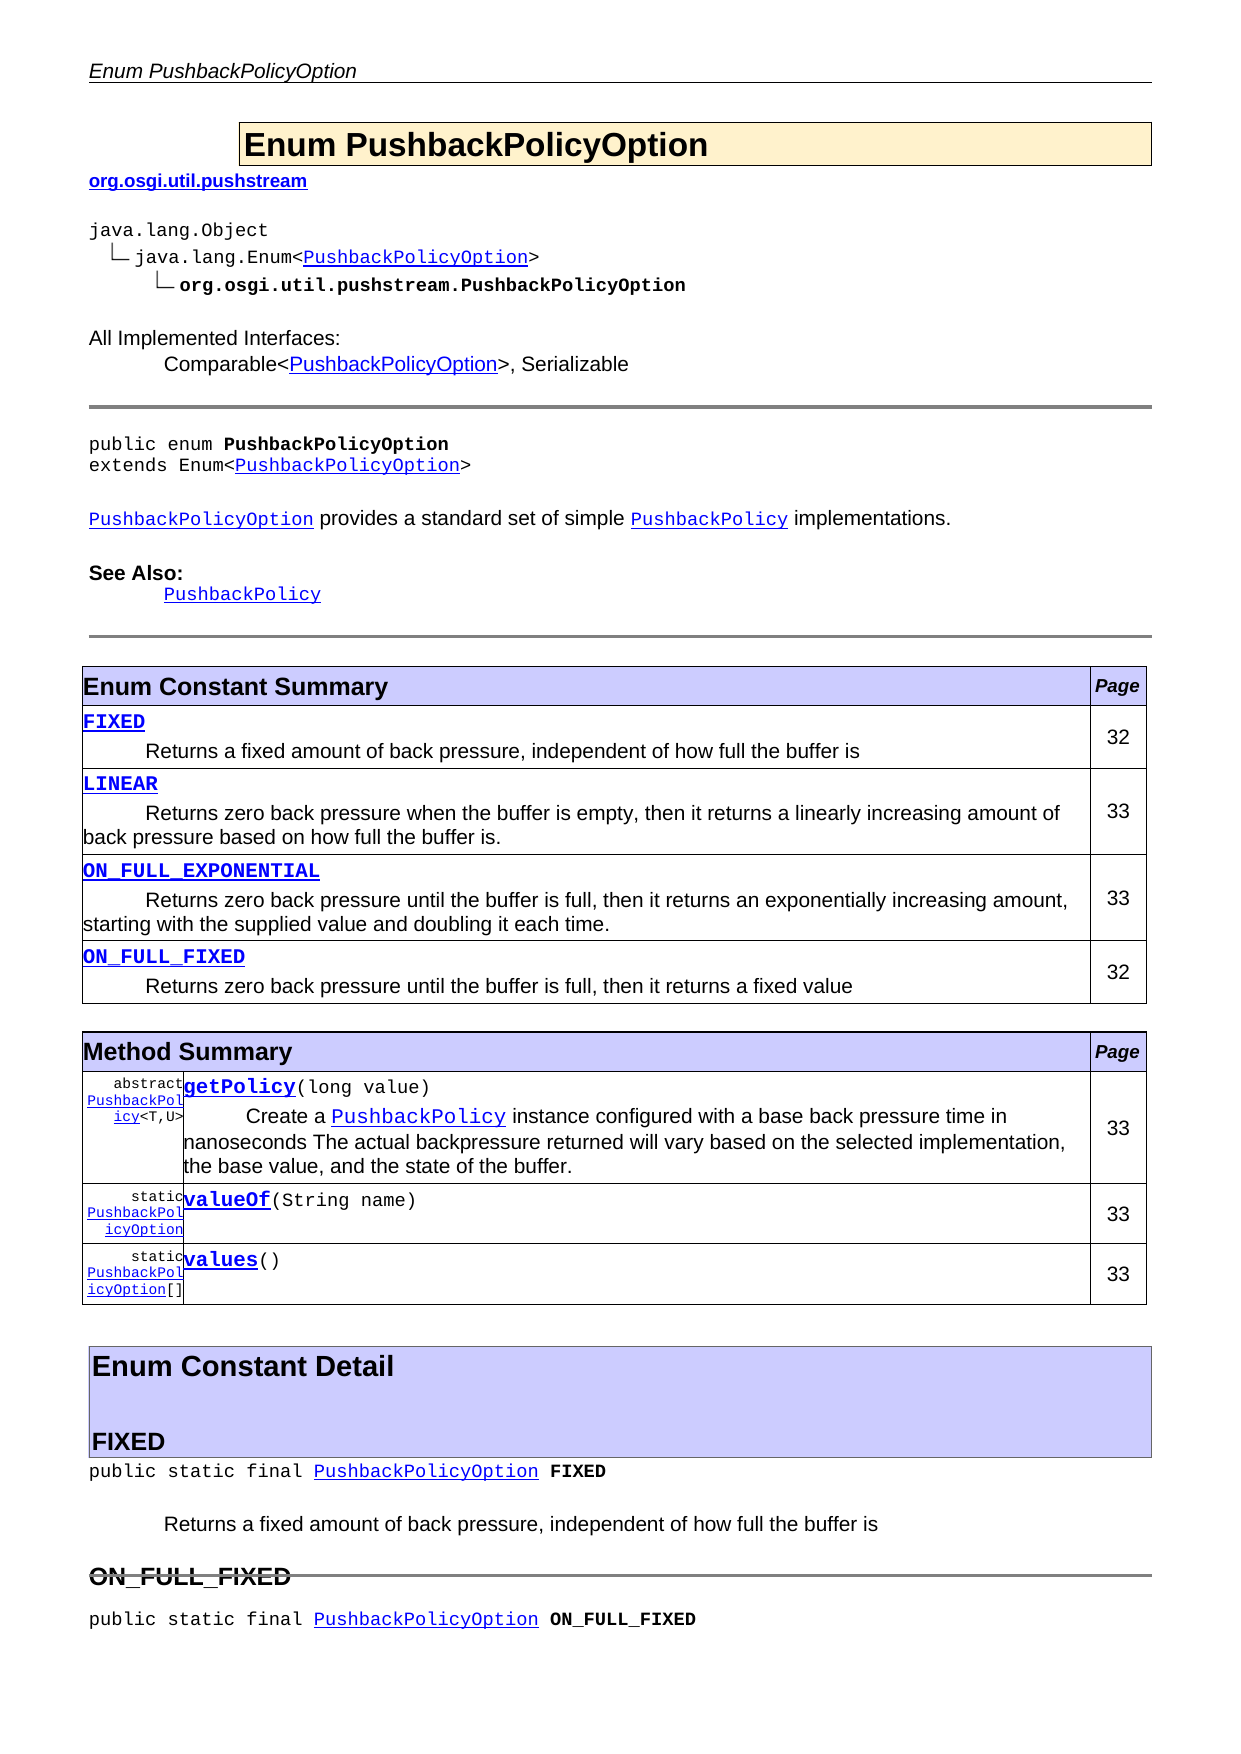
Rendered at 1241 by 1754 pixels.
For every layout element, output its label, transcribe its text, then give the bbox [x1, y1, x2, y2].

text public enum PushbackPolicyOption [88, 434, 1152, 456]
table_cell 33 [1091, 1184, 1146, 1243]
table_cell ON_FULL_FIXED Returns zero back pressure until the buffer is full, then it returns a fixed value [83, 941, 1090, 1003]
table_cell 33 [1091, 855, 1146, 940]
subtitle Enum Constant Detail [90, 1347, 1151, 1382]
text java.lang.Enum<PushbackPolicyOption> [88, 242, 1152, 269]
text extends Enum<PushbackPolicyOption> [88, 456, 1152, 477]
text org.osgi.util.pushstream [88, 170, 1152, 191]
text See Also: [88, 561, 1152, 584]
subtitle All Implemented Interfaces: [88, 326, 1152, 350]
table_cell static PushbackPolicyOption[] [83, 1244, 183, 1303]
table_cell valueOf(String name) [184, 1184, 1090, 1243]
subtitle Enum PushbackPolicyOption [240, 123, 1151, 165]
table_cell 33 [1091, 1244, 1146, 1303]
text Comparable<PushbackPolicyOption>, Serializable [163, 352, 1152, 376]
picture [111, 241, 135, 264]
text PushbackPolicy [163, 584, 1152, 606]
table_cell 32 [1091, 706, 1146, 767]
text public static final PushbackPolicyOption ON_FULL_FIXED [88, 1609, 1152, 1631]
table_cell static PushbackPolicyOption [83, 1184, 183, 1243]
table_cell ON_FULL_EXPONENTIAL Returns zero back pressure until the buffer is full, then it returns an exponentially increasing amount, starting with the supplied value and doubling it each time. [83, 855, 1090, 940]
table_cell values() [184, 1244, 1090, 1303]
text org.osgi.util.pushstream.PushbackPolicyOption [88, 269, 1152, 297]
table_cell 32 [1091, 941, 1146, 1003]
text PushbackPolicyOption provides a standard set of simple PushbackPolicy implementations. [88, 506, 1152, 531]
text public static final PushbackPolicyOption FIXED [88, 1461, 1152, 1483]
table_cell 33 [1091, 1072, 1146, 1183]
text Returns a fixed amount of back pressure, independent of how full the buffer is [163, 1512, 1152, 1536]
table_header Enum Constant Summary [83, 667, 1090, 705]
table_cell abstract PushbackPolicy<T,U> [83, 1072, 183, 1183]
table_header Page [1091, 1033, 1146, 1071]
picture [156, 269, 180, 292]
table_cell LINEAR Returns zero back pressure when the buffer is empty, then it returns a linearly increasing amount of back pressure based on how full the buffer is. [83, 769, 1090, 854]
table_header Method Summary [83, 1033, 1090, 1071]
table_cell 33 [1091, 769, 1146, 854]
table_header Page [1091, 667, 1146, 705]
table_cell getPolicy(long value) Create a PushbackPolicy instance configured with a base back pressure time in nanoseconds The actual backpressure returned will vary based on the selected implementation, the base value, and the state of the buffer. [184, 1072, 1090, 1183]
table_cell FIXED Returns a fixed amount of back pressure, independent of how full the buffer is [83, 706, 1090, 767]
text java.lang.Object [88, 221, 1152, 242]
subtitle FIXED [90, 1423, 1151, 1457]
